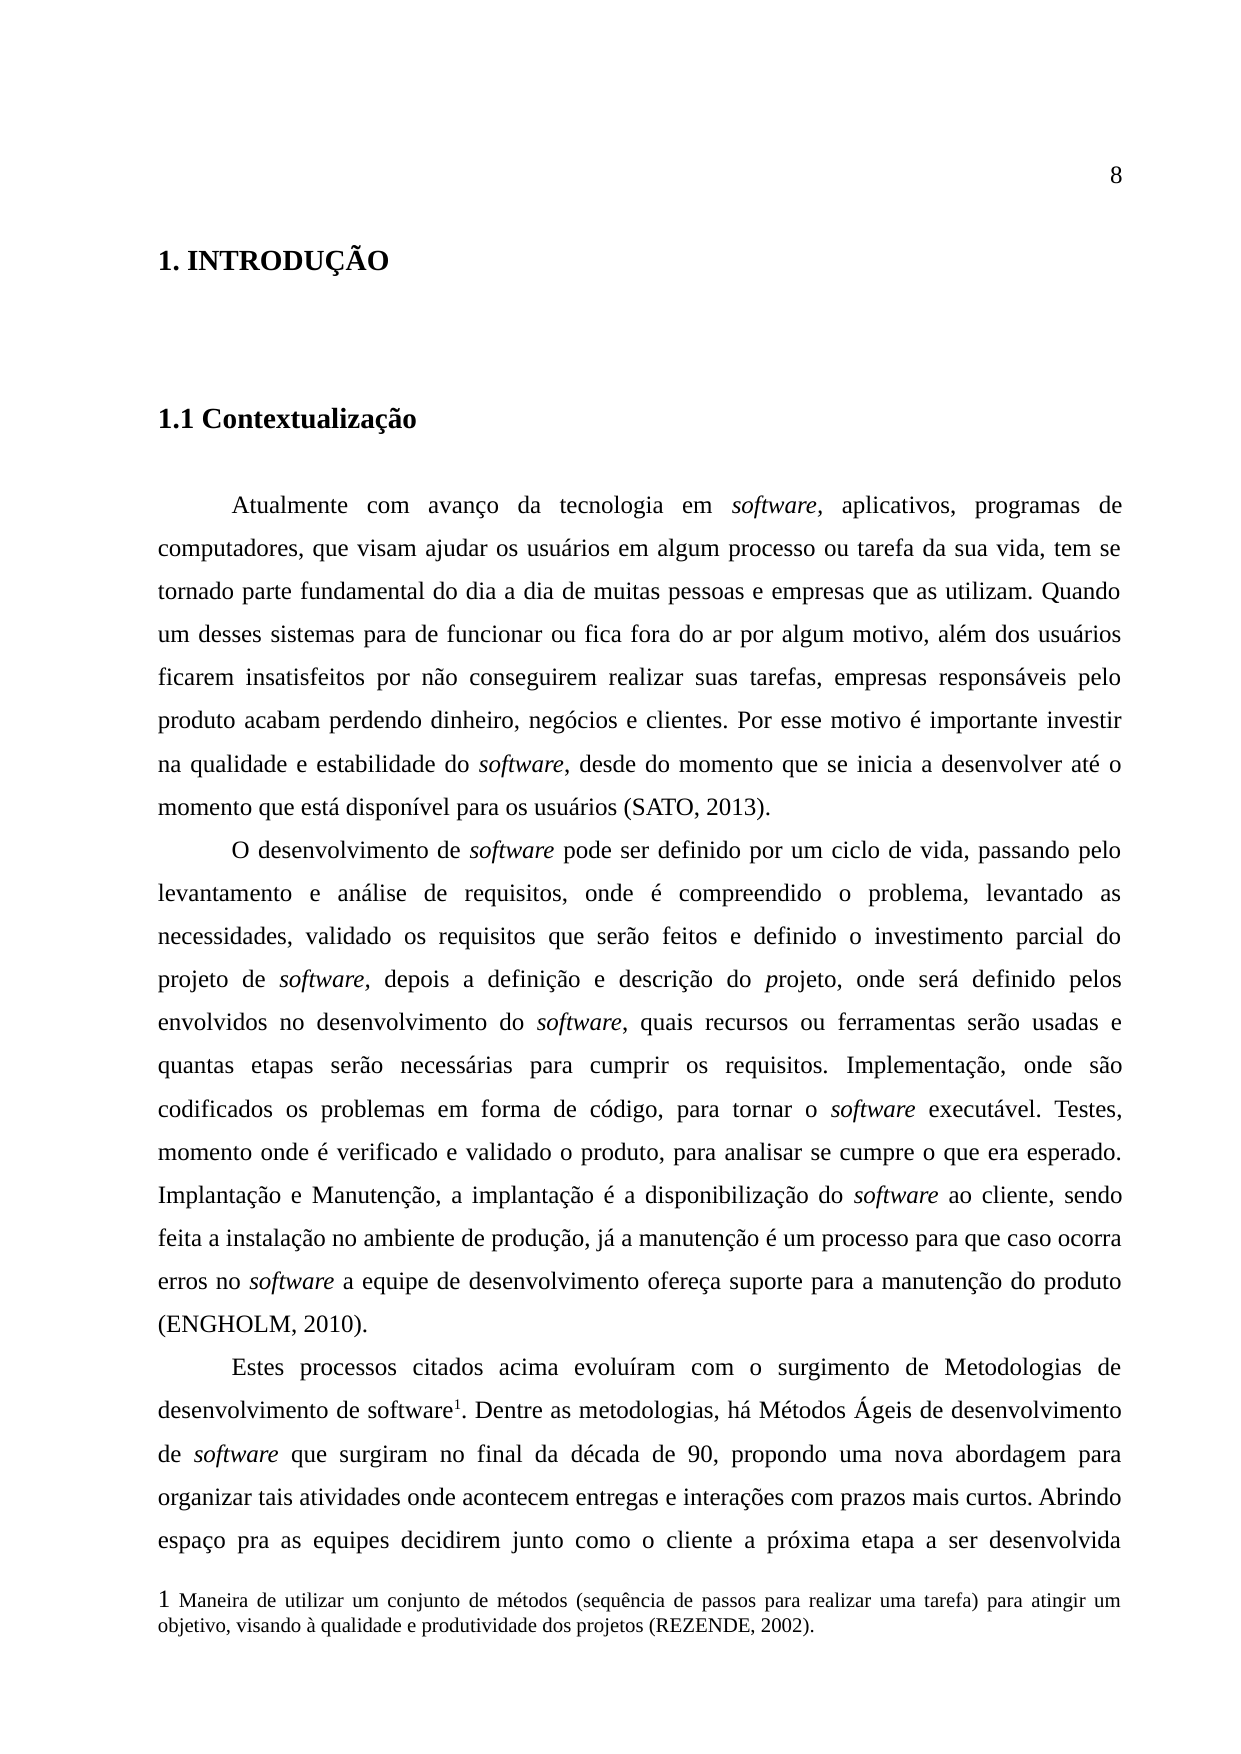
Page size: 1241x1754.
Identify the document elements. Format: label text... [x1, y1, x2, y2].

subtitle 1.1 Contextualização [158, 401, 1122, 434]
subtitle 1. INTRODUÇÃO [158, 243, 1122, 277]
text Estes processos citados acima evoluíram com o surgimento de Metodologias de desenvolvimento de software. Dentre as metodologias, há Métodos Ágeis de desenvolvimento de software que surgiram no final da década de 90, propondo uma nova abordagem para organizar tais atividades onde acontecem entregas e interações com prazos mais curtos. Abrindo espaço pra as equipes decidirem junto como o cliente a próxima etapa a ser desenvolvida [158, 1352, 1122, 1554]
text Maneira de utilizar um conjunto de métodos (sequência de passos para realizar uma tarefa) para atingir um objetivo, visando à qualidade e produtividade dos projetos (REZENDE, 2002). [158, 1584, 1122, 1637]
text O desenvolvimento de software pode ser definido por um ciclo de vida, passando pelo levantamento e análise de requisitos, onde é compreendido o problema, levantado as necessidades, validado os requisitos que serão feitos e definido o investimento parcial do projeto de software, depois a definição e descrição do projeto, onde será definido pelos envolvidos no desenvolvimento do software, quais recursos ou ferramentas serão usadas e quantas etapas serão necessárias para cumprir os requisitos. Implementação, onde são codificados os problemas em forma de código, para tornar o software executável. Testes, momento onde é verificado e validado o produto, para analisar se cumpre o que era esperado. Implantação e Manutenção, a implantação é a disponibilização do software ao cliente, sendo feita a instalação no ambiente de produção, já a manutenção é um processo para que caso ocorra erros no software a equipe de desenvolvimento ofereça suporte para a manutenção do produto (ENGHOLM, 2010). [158, 835, 1122, 1338]
text Atualmente com avanço da tecnologia em software, aplicativos, programas de computadores, que visam ajudar os usuários em algum processo ou tarefa da sua vida, tem se tornado parte fundamental do dia a dia de muitas pessoas e empresas que as utilizam. Quando um desses sistemas para de funcionar ou fica fora do ar por algum motivo, além dos usuários ficarem insatisfeitos por não conseguirem realizar suas tarefas, empresas responsáveis pelo produto acabam perdendo dinheiro, negócios e clientes. Por esse motivo é importante investir na qualidade e estabilidade do software, desde do momento que se inicia a desenvolver até o momento que está disponível para os usuários (SATO, 2013). [158, 490, 1122, 821]
